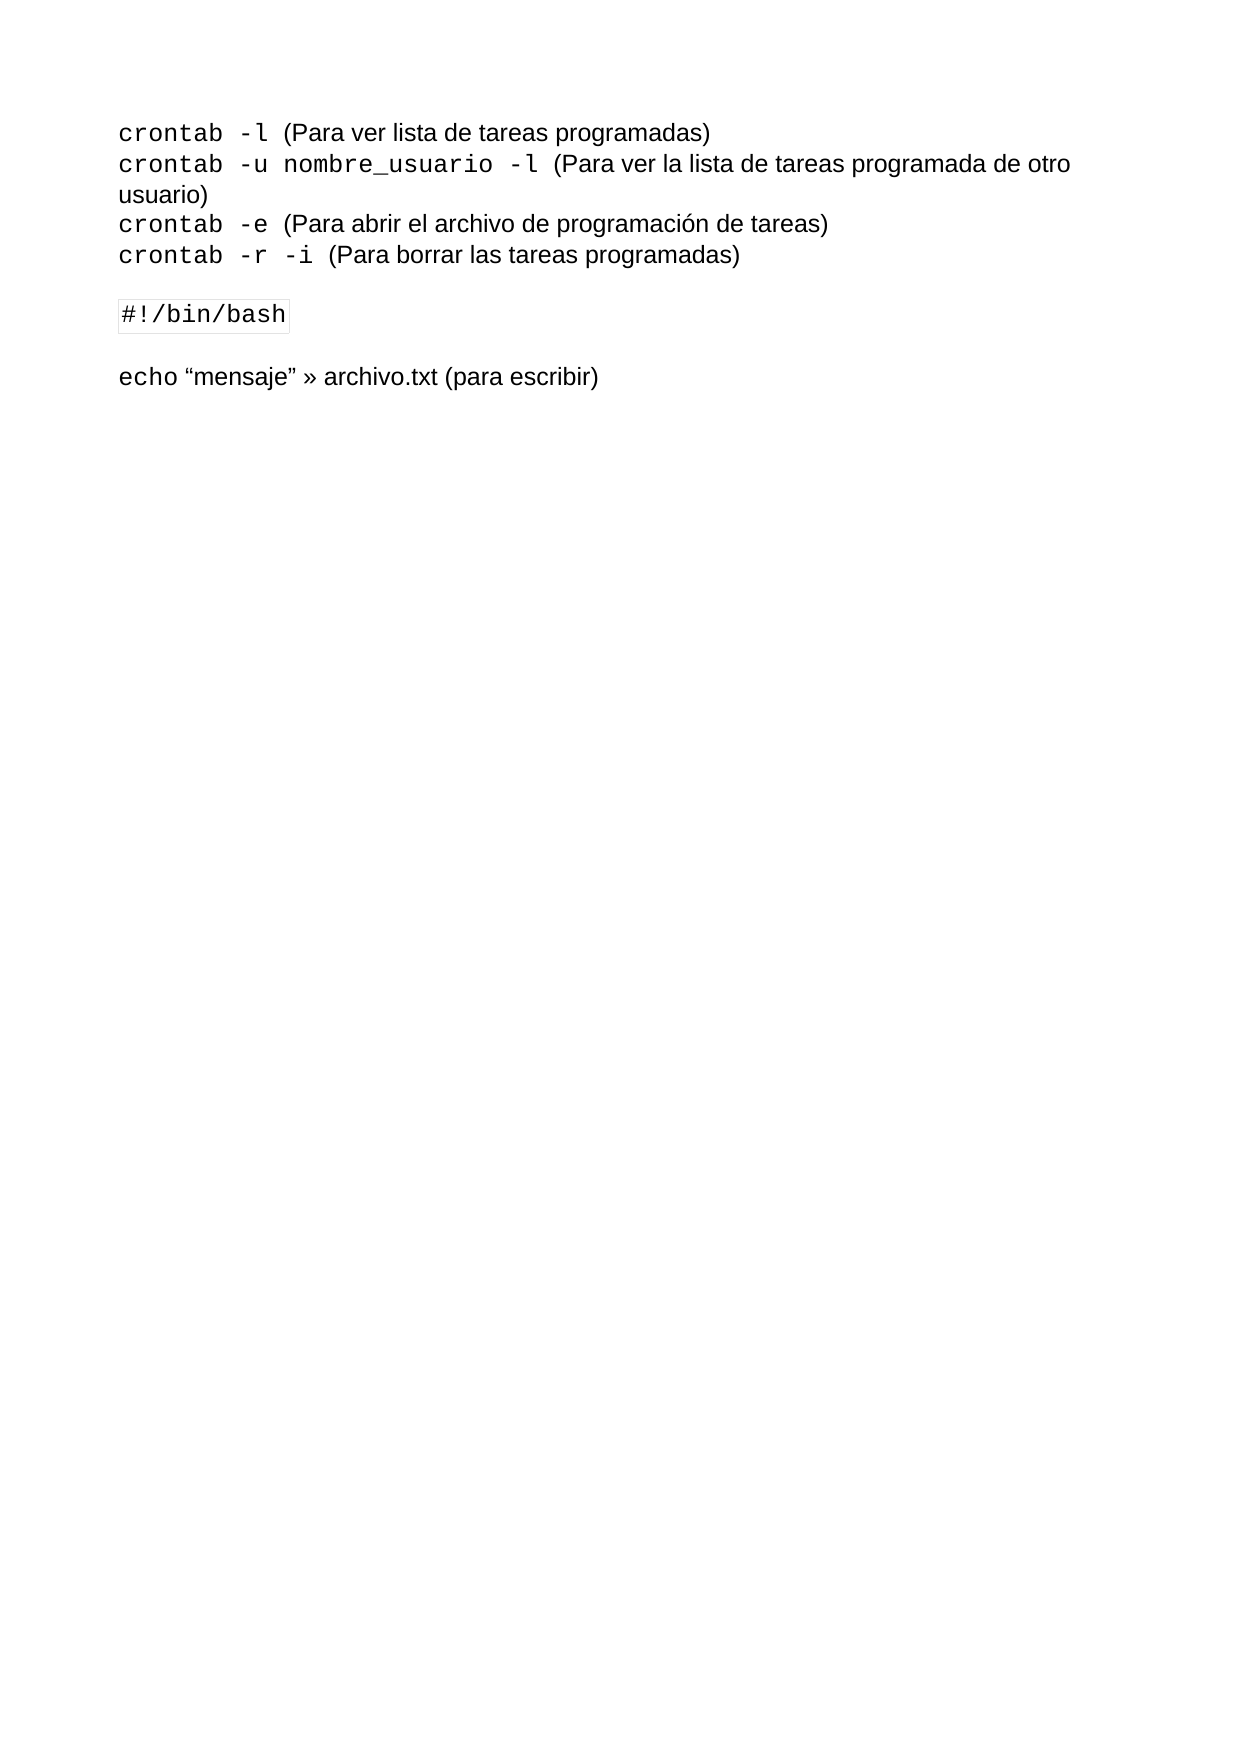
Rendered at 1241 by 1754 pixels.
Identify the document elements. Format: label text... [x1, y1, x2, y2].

text #!/bin/bash [118, 299, 1122, 362]
text crontab -r -i (Para borrar las tareas programadas) [118, 240, 1122, 271]
text crontab -l (Para ver lista de tareas programadas) [118, 118, 1122, 149]
text crontab -e (Para abrir el archivo de programación de tareas) [118, 209, 1122, 240]
text crontab -u nombre_usuario -l (Para ver la lista de tareas programada de otro usuario) [118, 149, 1122, 209]
text echo “mensaje” » archivo.txt (para escribir) [118, 362, 1122, 393]
